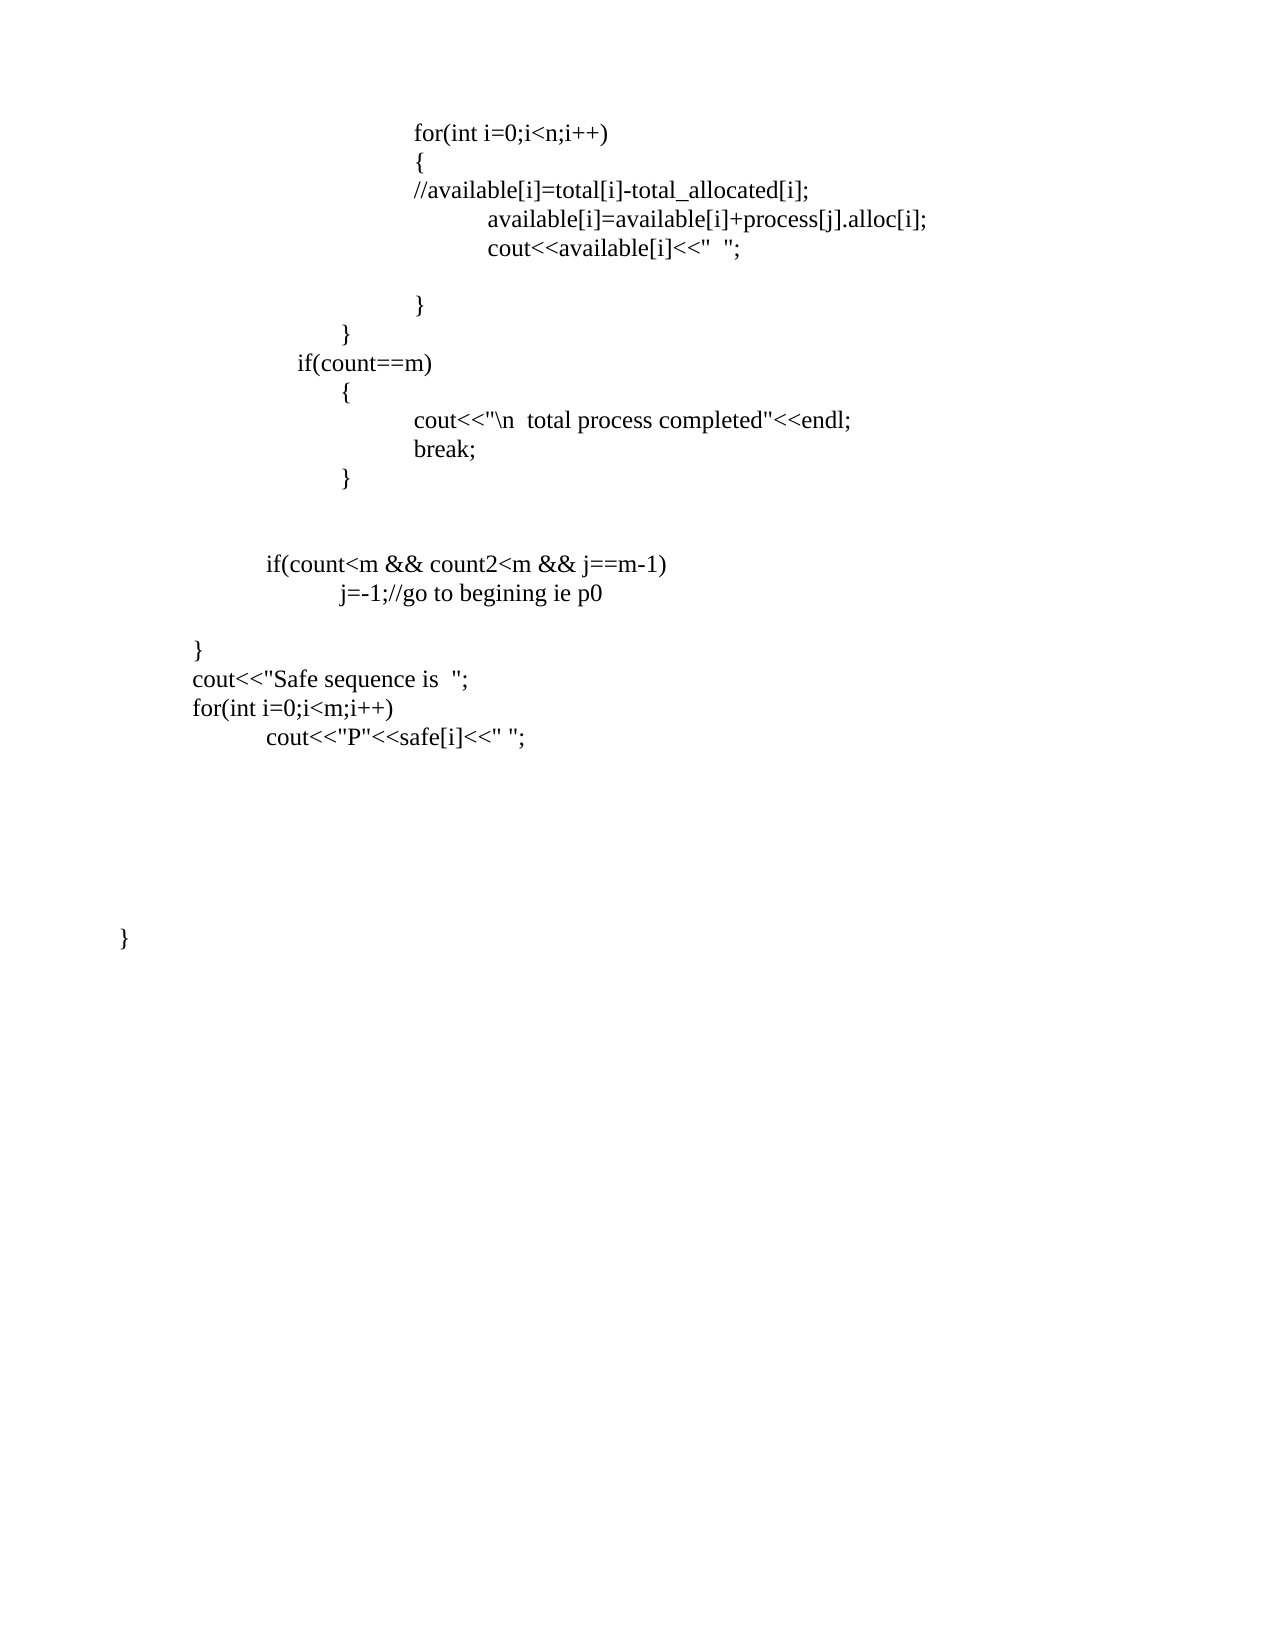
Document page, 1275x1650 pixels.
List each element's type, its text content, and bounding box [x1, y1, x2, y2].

text for(int i=0;i<m;i++) [118, 693, 1157, 722]
text available[i]=available[i]+process[j].alloc[i]; [118, 204, 1157, 233]
text for(int i=0;i<n;i++) [118, 118, 1157, 147]
text } [118, 636, 1157, 664]
text //available[i]=total[i]-total_allocated[i]; [118, 176, 1157, 204]
text if(count==m) [118, 348, 1157, 377]
text { [118, 147, 1157, 176]
text cout<<"\n total process completed"<<endl; [118, 406, 1157, 434]
text } [118, 923, 1157, 952]
text { [118, 377, 1157, 406]
text if(count<m && count2<m && j==m-1) [118, 549, 1157, 578]
text cout<<available[i]<<" "; [118, 233, 1157, 262]
text cout<<"P"<<safe[i]<<" "; [118, 722, 1157, 751]
text break; [118, 434, 1157, 463]
text } [118, 463, 1157, 492]
text j=-1;//go to begining ie p0 [118, 578, 1157, 607]
text } [118, 291, 1157, 319]
text cout<<"Safe sequence is "; [118, 664, 1157, 693]
text } [118, 319, 1157, 348]
